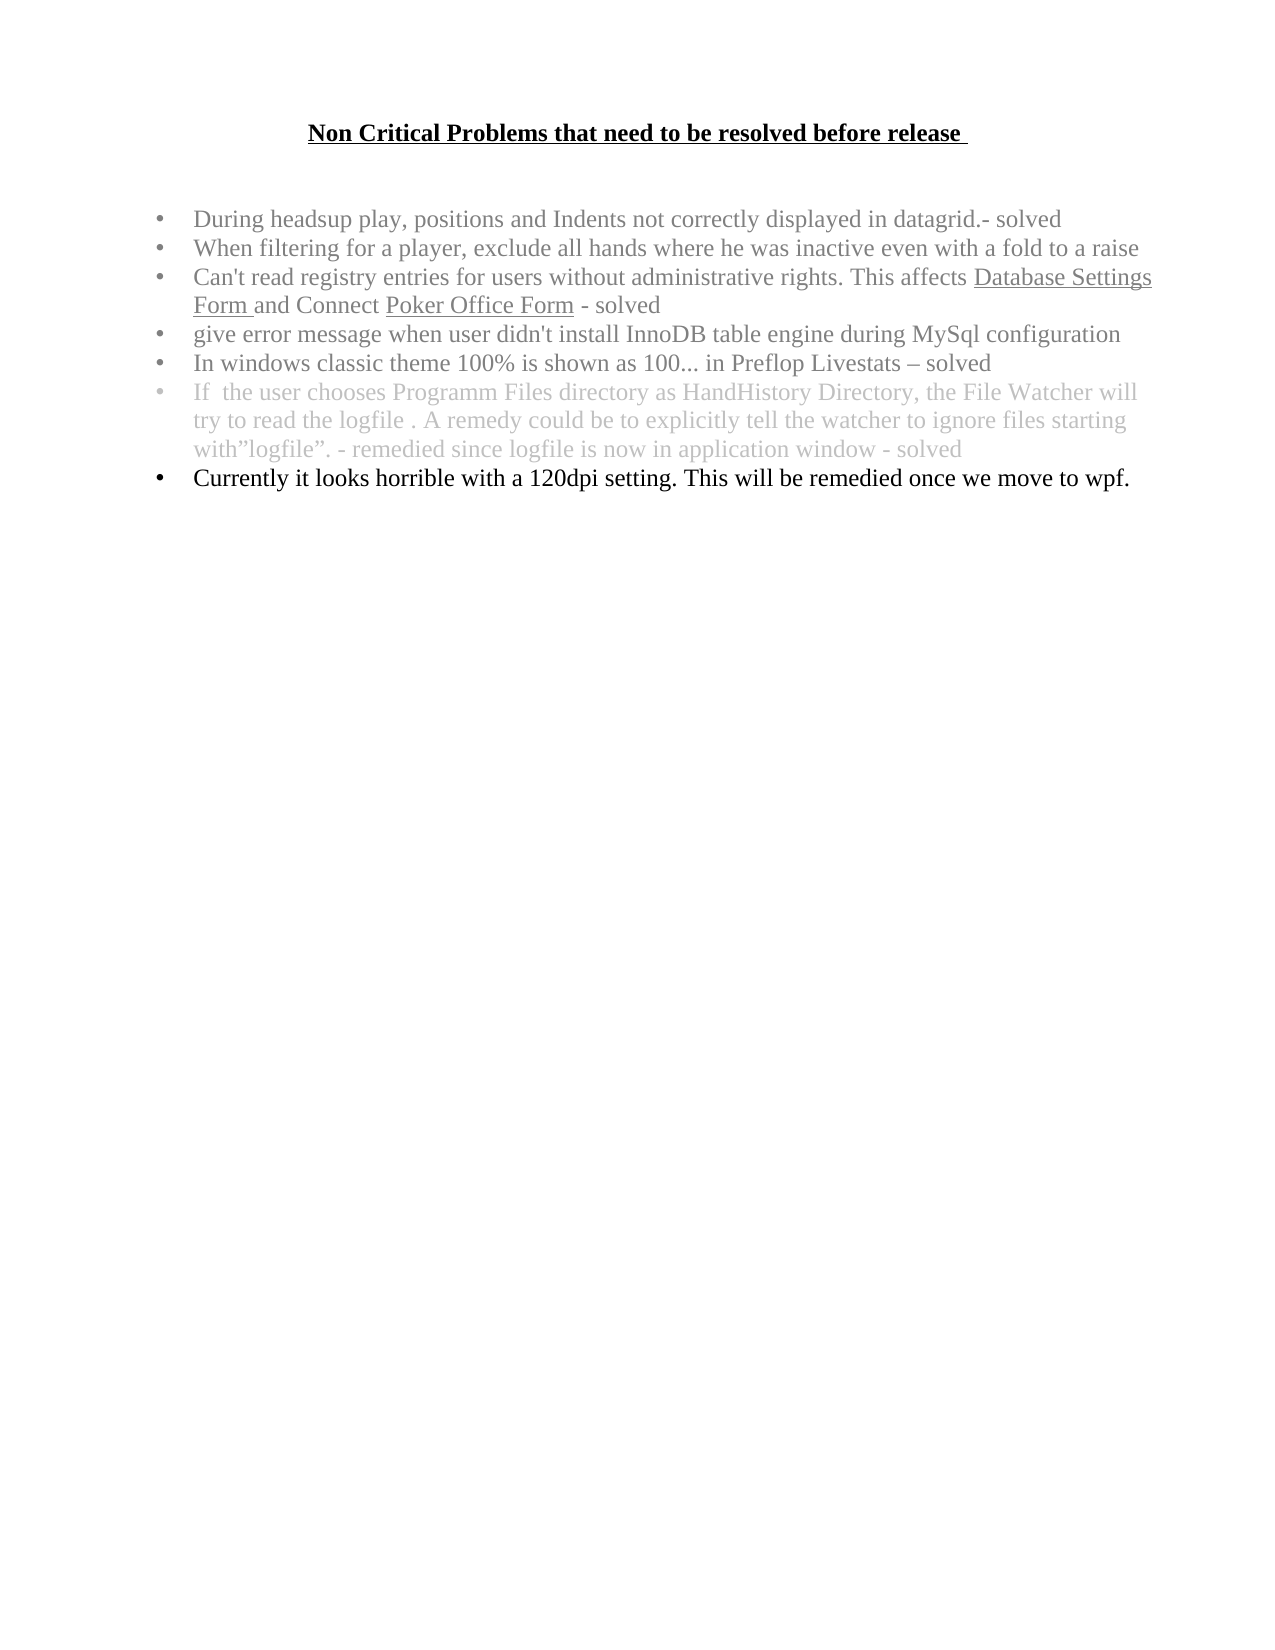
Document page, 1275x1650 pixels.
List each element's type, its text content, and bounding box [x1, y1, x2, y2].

list give error message when user didn't install InnoDB table engine during MySql configuration [156, 319, 1157, 348]
list Currently it looks horrible with a 120dpi setting. This will be remedied once we move to wpf. [156, 463, 1157, 492]
list During headsup play, positions and Indents not correctly displayed in datagrid.- solved [156, 204, 1157, 233]
text Non Critical Problems that need to be resolved before release [118, 118, 1157, 147]
list If the user chooses Programm Files directory as HandHistory Directory, the File Watcher will try to read the logfile . A remedy could be to explicitly tell the watcher to ignore files starting with”logfile”. - remedied since logfile is now in application window - solved [156, 377, 1157, 463]
list When filtering for a player, exclude all hands where he was inactive even with a fold to a raise [156, 233, 1157, 262]
list In windows classic theme 100% is shown as 100... in Preflop Livestats – solved [156, 348, 1157, 377]
list Can't read registry entries for users without administrative rights. This affects Database Settings Form and Connect Poker Office Form - solved [156, 262, 1157, 319]
